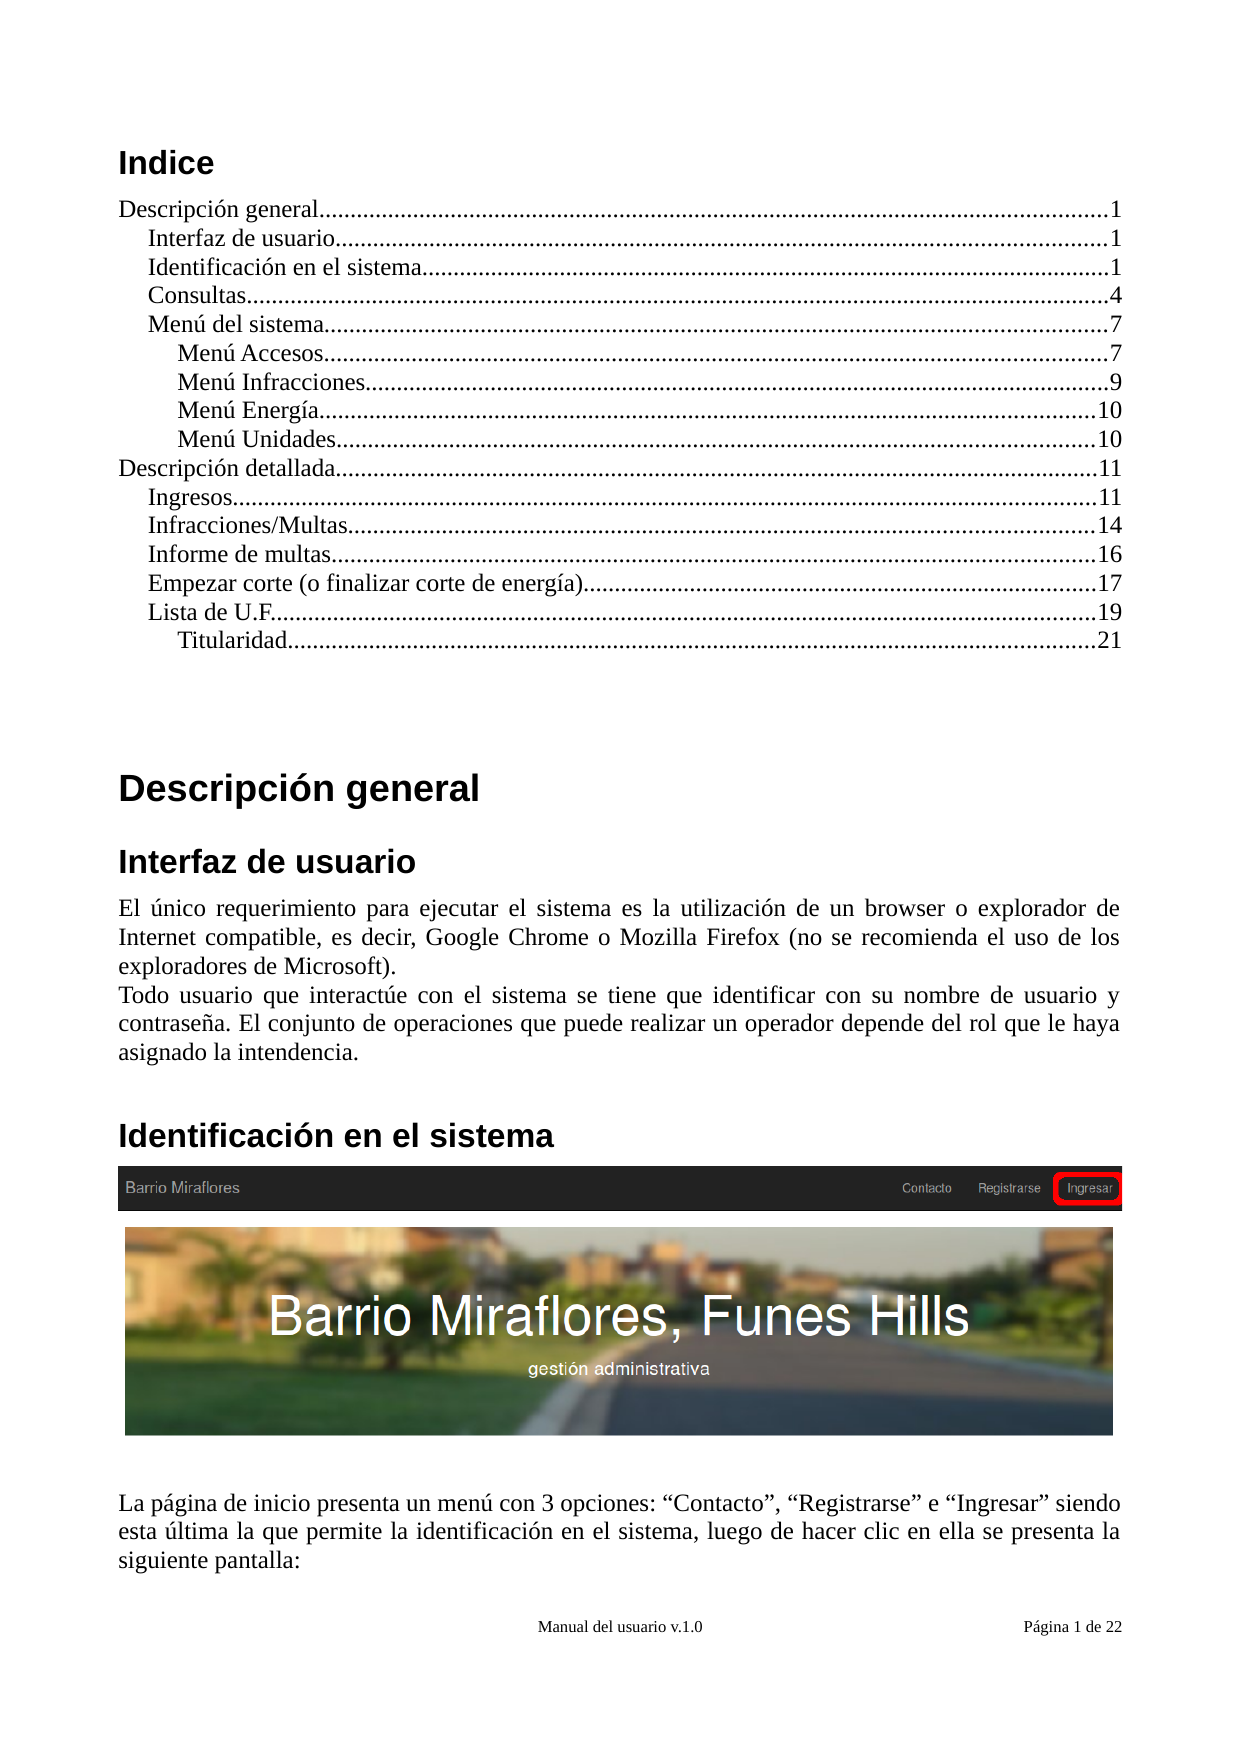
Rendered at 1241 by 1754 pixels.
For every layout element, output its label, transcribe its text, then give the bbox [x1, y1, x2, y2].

text Infracciones/Multas 14 [148, 510, 1122, 539]
text Ingresos 11 [148, 482, 1122, 510]
text Descripción general 1 [118, 194, 1122, 223]
picture [118, 1166, 1123, 1488]
text Descripción detallada 11 [118, 453, 1122, 482]
text Menú Unidades 10 [177, 424, 1122, 453]
text Menú Energía 10 [177, 395, 1122, 424]
text El único requerimiento para ejecutar el sistema es la utilización de un browser o explorador de Internet compatible, es decir, Google Chrome o Mozilla Firefox (no se recomienda el uso de los exploradores de Microsoft). [118, 893, 1122, 980]
text Interfaz de usuario 1 [148, 223, 1122, 252]
text Identificación en el sistema 1 [148, 252, 1122, 280]
text Menú Infracciones 9 [177, 367, 1122, 395]
text La página de inicio presenta un menú con 3 opciones: “Contacto”, “Registrarse” e “Ingresar” siendo esta última la que permite la identificación en el sistema, luego de hacer clic en ella se presenta la siguiente pantalla: [118, 1488, 1122, 1574]
text Menú del sistema 7 [148, 309, 1122, 338]
subtitle Indice [118, 143, 1122, 182]
subtitle Interfaz de usuario [118, 842, 1122, 881]
subtitle Descripción general [118, 765, 1122, 809]
text Todo usuario que interactúe con el sistema se tiene que identificar con su nombre de usuario y contraseña. El conjunto de operaciones que puede realizar un operador depende del rol que le haya asignado la intendencia. [118, 980, 1122, 1066]
text Empezar corte (o finalizar corte de energía) 17 [148, 568, 1122, 597]
text Lista de U.F. 19 [148, 597, 1122, 625]
text Informe de multas 16 [148, 539, 1122, 568]
subtitle Identificación en el sistema [118, 1116, 1122, 1154]
text Consultas 4 [148, 280, 1122, 309]
text Titularidad 21 [177, 625, 1122, 654]
text Menú Accesos 7 [177, 338, 1122, 367]
